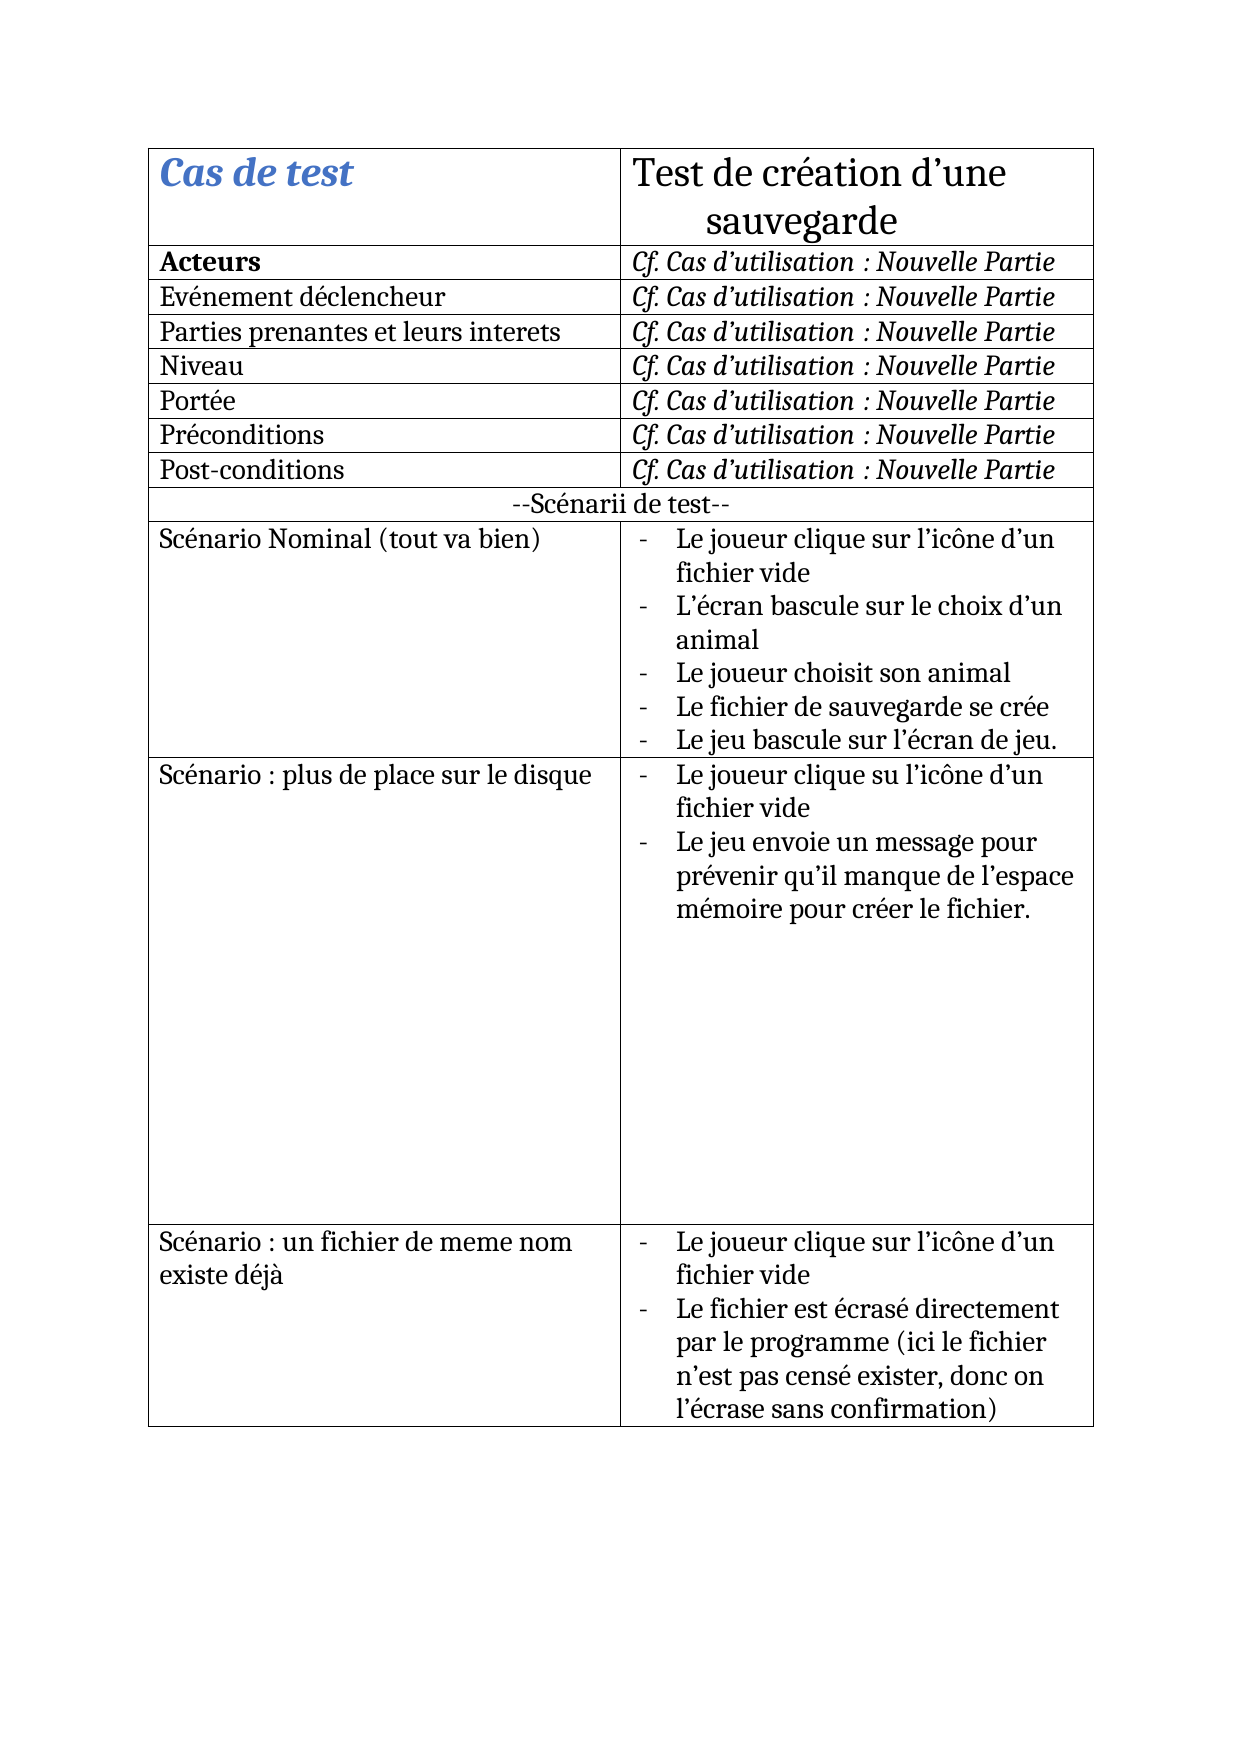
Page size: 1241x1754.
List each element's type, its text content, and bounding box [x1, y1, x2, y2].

table_cell Préconditions [149, 419, 620, 452]
table_cell Cf. Cas d’utilisation : Nouvelle Partie [621, 280, 1093, 314]
table_cell Le joueur clique su l’icône d’un fichier vide Le jeu envoie un message pour prévenir qu’il manque de l’espace mémoire pour créer le fichier. [621, 758, 1093, 1224]
table_cell Scénario : un fichier de meme nom existe déjà [149, 1225, 620, 1426]
table_cell Le joueur clique sur l’icône d’un fichier vide Le fichier est écrasé directement par le programme (ici le fichier n’est pas censé exister, donc on l’écrase sans confirmation) [621, 1225, 1093, 1426]
table_cell Cf. Cas d’utilisation : Nouvelle Partie [621, 349, 1093, 383]
table_header Test de création d’une sauvegarde [621, 149, 1093, 244]
table_cell Cf. Cas d’utilisation : Nouvelle Partie [621, 419, 1093, 452]
table_cell Portée [149, 384, 620, 417]
table_cell Cf. Cas d’utilisation : Nouvelle Partie [621, 315, 1093, 348]
table_cell Scénario Nominal (tout va bien) [149, 522, 620, 757]
table_cell Post-conditions [149, 453, 620, 487]
table_cell Niveau [149, 349, 620, 383]
table_cell Acteurs [149, 246, 620, 279]
table_cell Cf. Cas d’utilisation : Nouvelle Partie [621, 246, 1093, 279]
table_header Cas de test [149, 149, 620, 244]
table_cell --Scénarii de test-- [149, 488, 1093, 521]
table_cell Cf. Cas d’utilisation : Nouvelle Partie [621, 384, 1093, 417]
table_cell Cf. Cas d’utilisation : Nouvelle Partie [621, 453, 1093, 487]
table_cell Le joueur clique sur l’icône d’un fichier vide L’écran bascule sur le choix d’un animal Le joueur choisit son animal Le fichier de sauvegarde se crée Le jeu bascule sur l’écran de jeu. [621, 522, 1093, 757]
table_cell Scénario : plus de place sur le disque [149, 758, 620, 1224]
table_cell Evénement déclencheur [149, 280, 620, 314]
table_cell Parties prenantes et leurs interets [149, 315, 620, 348]
